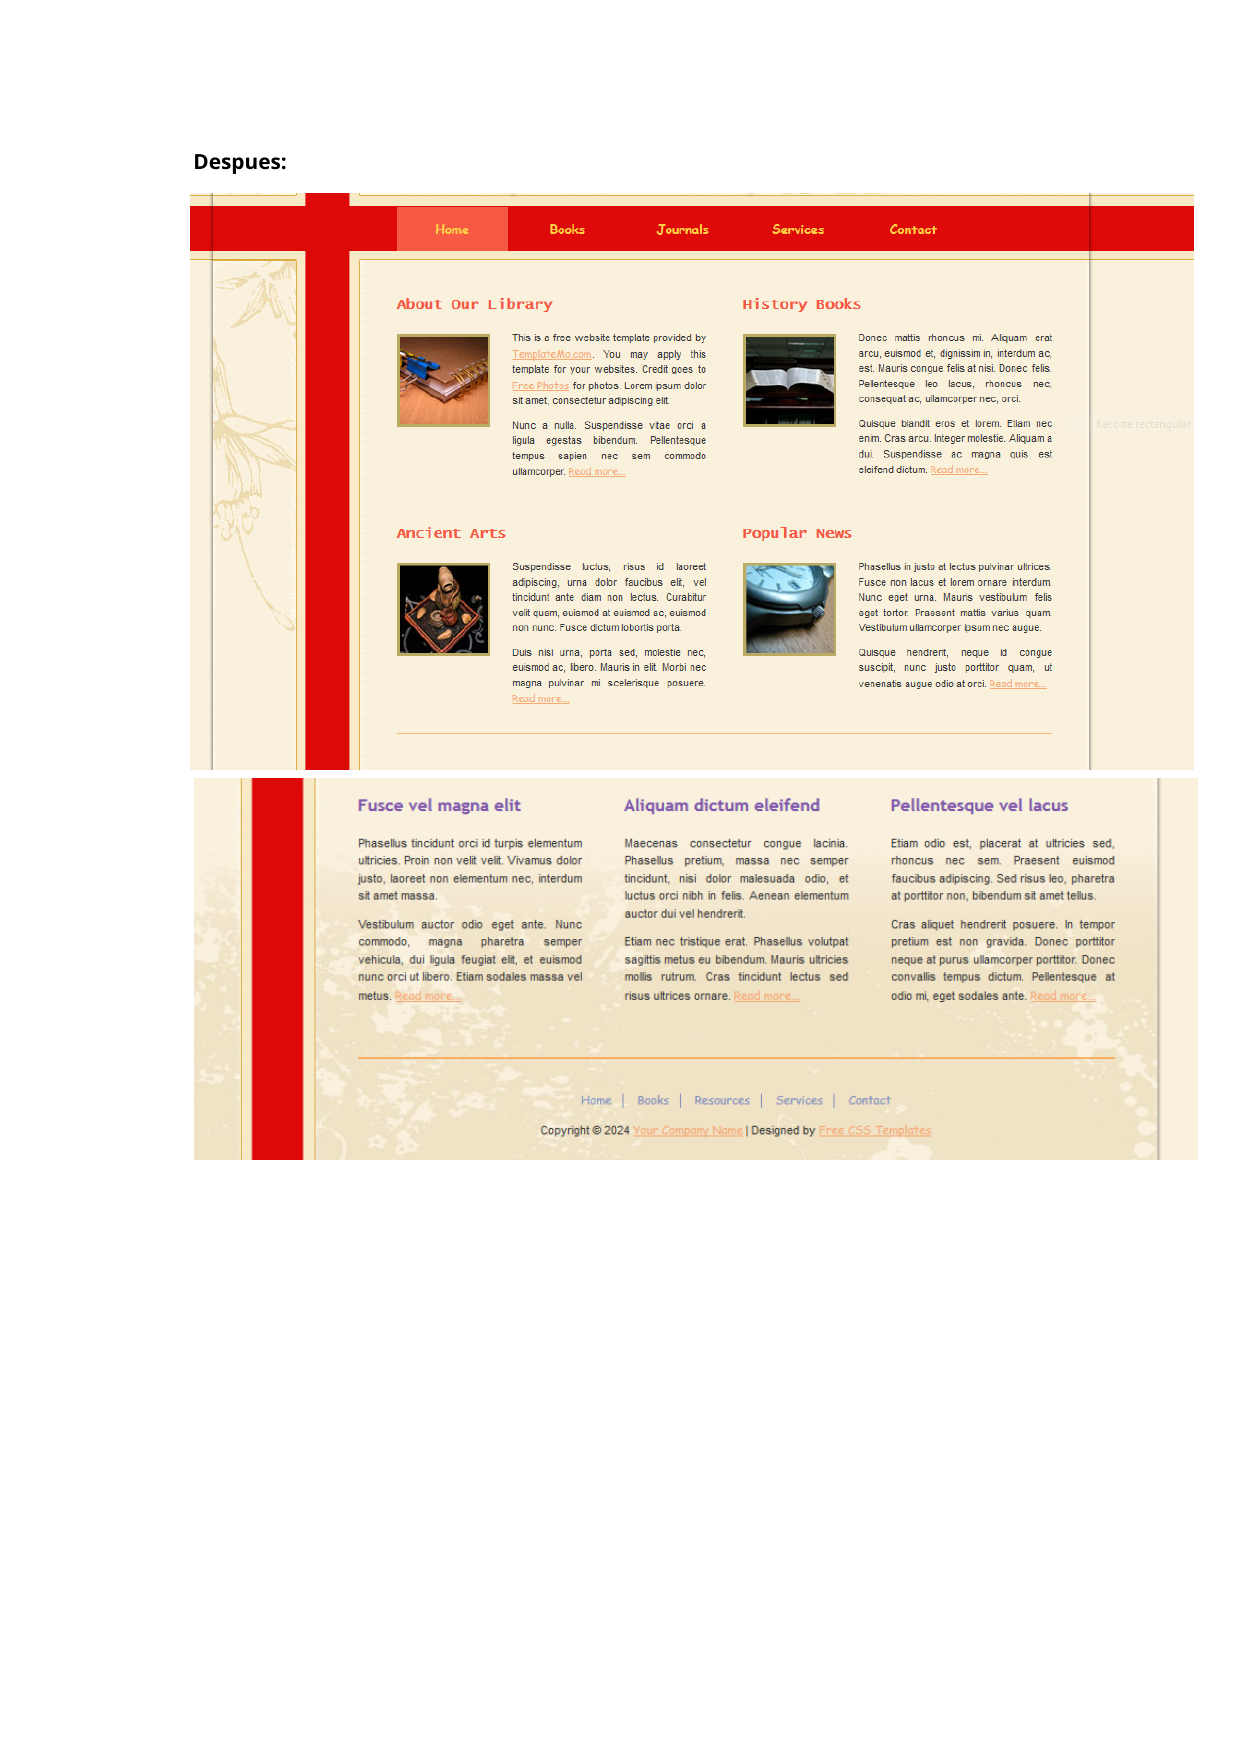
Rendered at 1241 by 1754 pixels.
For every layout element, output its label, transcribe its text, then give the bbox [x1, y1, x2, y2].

picture [190, 193, 1194, 770]
text Despues: [118, 147, 1122, 175]
picture [194, 778, 1199, 1160]
